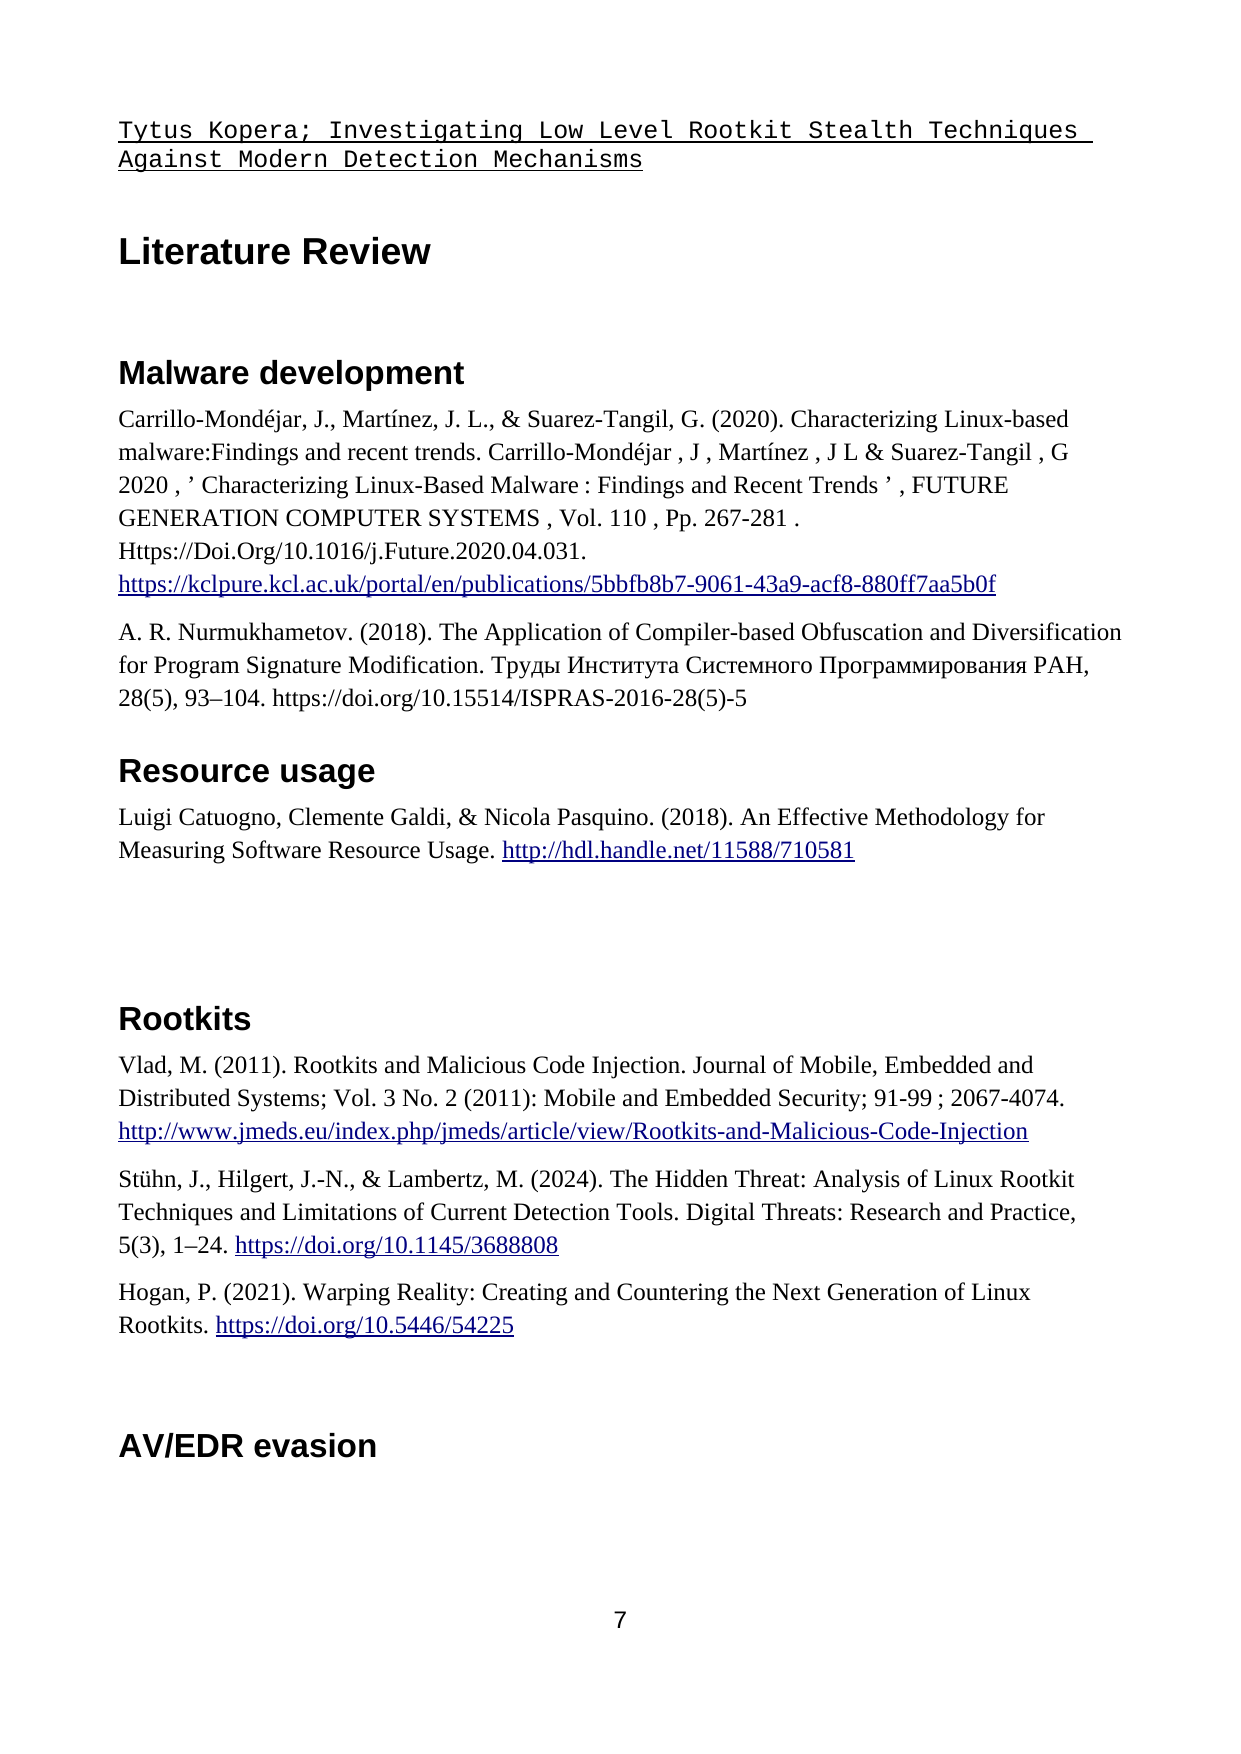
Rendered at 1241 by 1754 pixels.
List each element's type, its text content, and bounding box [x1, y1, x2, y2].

text Stühn, J., Hilgert, J.-N., & Lambertz, M. (2024). The Hidden Threat: Analysis of Linux Rootkit Techniques and Limitations of Current Detection Tools. Digital Threats: Research and Practice, 5(3), 1–24. https://doi.org/10.1145/3688808 [118, 1164, 1122, 1258]
subtitle Literature Review [118, 229, 1122, 272]
subtitle Rootkits [118, 999, 1122, 1037]
text Luigi Catuogno, Clemente Galdi, & Nicola Pasquino. (2018). An Effective Methodology for Measuring Software Resource Usage. http://hdl.handle.net/11588/710581 [118, 802, 1122, 864]
subtitle Resource usage [118, 751, 1122, 790]
text A. R. Nurmukhametov. (2018). The Application of Compiler-based Obfuscation and Diversification for Program Signature Modification. Труды Института Системного Программирования РАН, 28(5), 93–104. https://doi.org/10.15514/ISPRAS-2016-28(5)-5 [118, 617, 1122, 712]
subtitle Malware development [118, 353, 1122, 392]
text Carrillo-Mondéjar, J., Martínez, J. L., & Suarez-Tangil, G. (2020). Characterizing Linux-based malware:Findings and recent trends. Carrillo-Mondéjar , J , Martínez , J L & Suarez-Tangil , G 2020 , ’ Characterizing Linux-Based Malware : Findings and Recent Trends ’ , FUTURE GENERATION COMPUTER SYSTEMS , Vol. 110 , Pp. 267-281 . Https://Doi.Org/10.1016/j.Future.2020.04.031. https://kclpure.kcl.ac.uk/portal/en/publications/5bbfb8b7-9061-43a9-acf8-880ff7aa5b0f [118, 404, 1122, 598]
text Vlad, M. (2011). Rootkits and Malicious Code Injection. Journal of Mobile, Embedded and Distributed Systems; Vol. 3 No. 2 (2011): Mobile and Embedded Security; 91-99 ; 2067-4074. http://www.jmeds.eu/index.php/jmeds/article/view/Rootkits-and-Malicious-Code-Injection [118, 1050, 1122, 1145]
subtitle AV/EDR evasion [118, 1426, 1122, 1465]
text Hogan, P. (2021). Warping Reality: Creating and Countering the Next Generation of Linux Rootkits. https://doi.org/10.5446/54225 [118, 1277, 1122, 1339]
